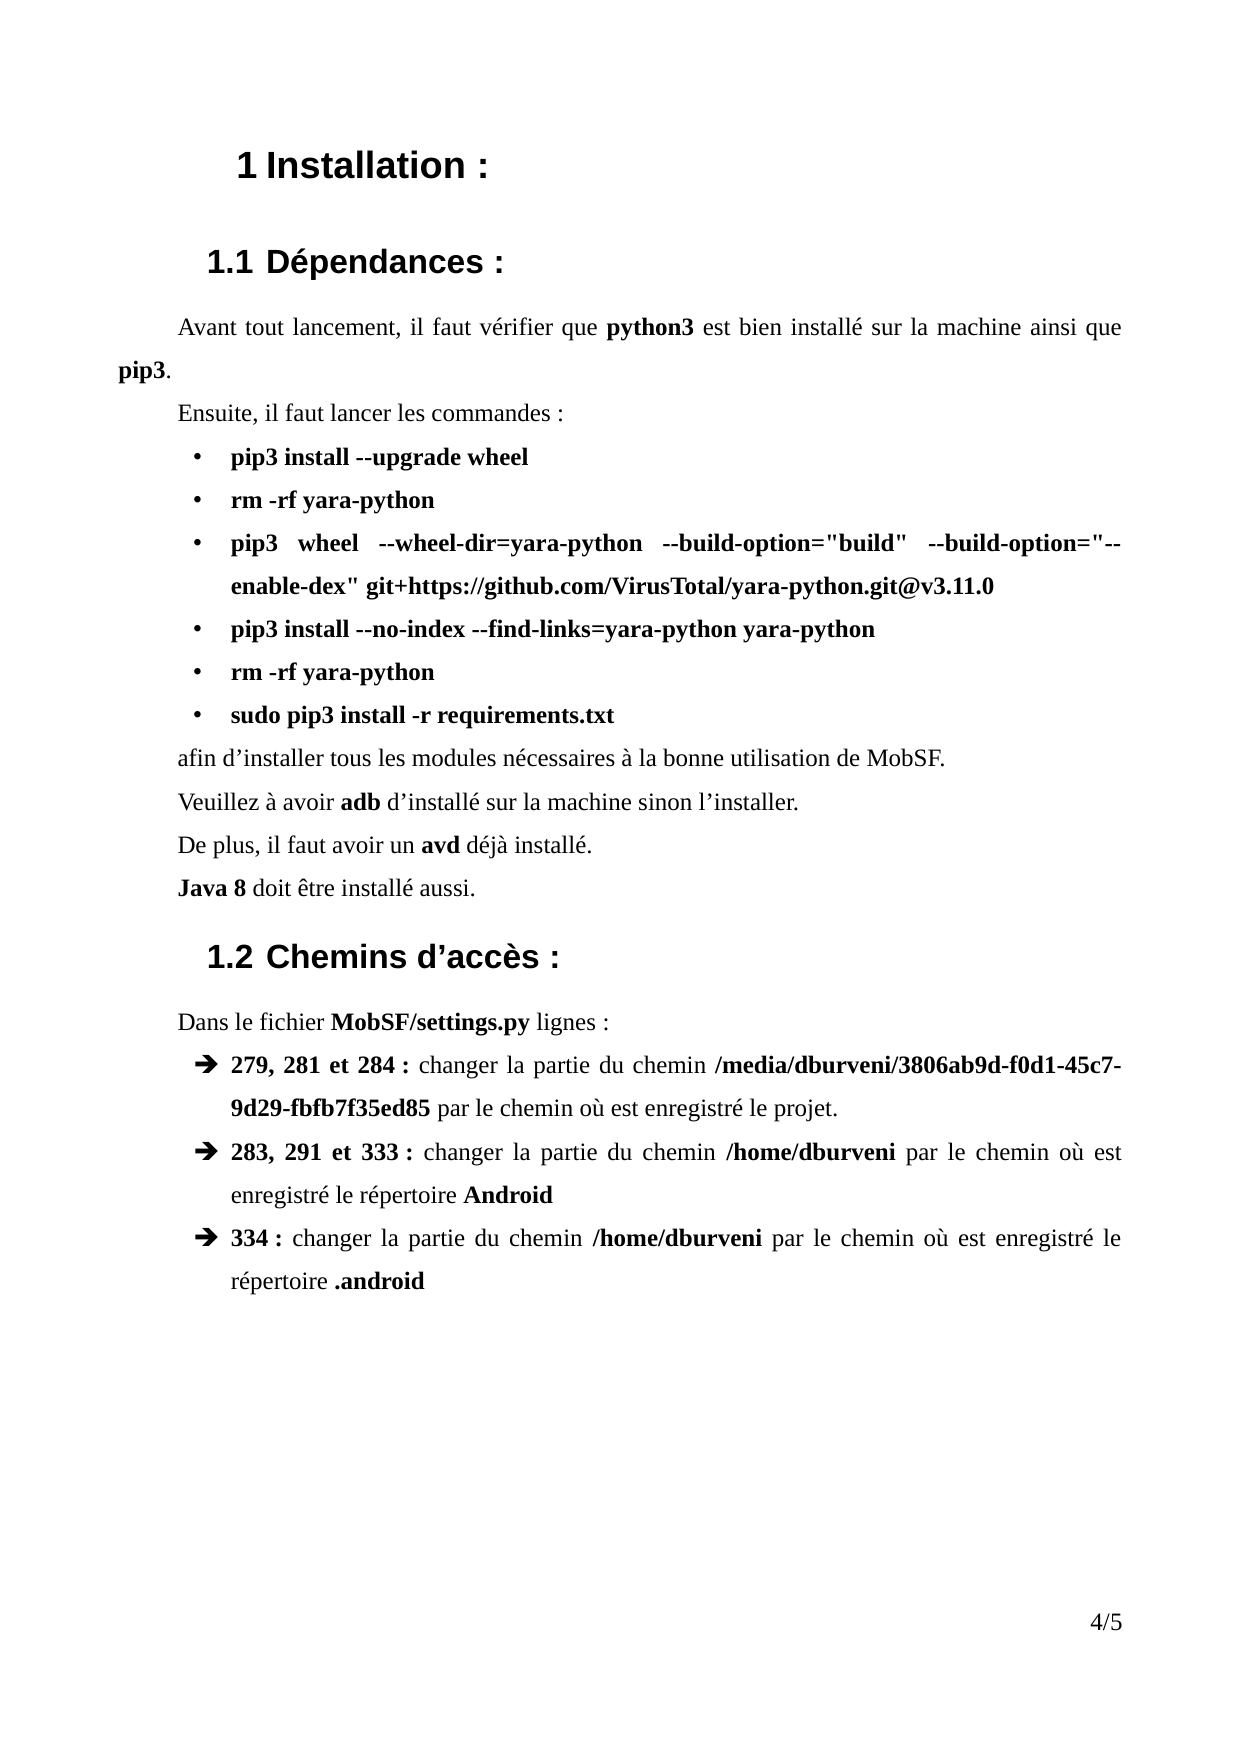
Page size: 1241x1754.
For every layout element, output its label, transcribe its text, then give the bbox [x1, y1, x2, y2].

subtitle Chemins d’accès : [118, 937, 1122, 976]
text Veuillez à avoir adb d’installé sur la machine sinon l’installer. [118, 787, 1122, 815]
text Avant tout lancement, il faut vérifier que python3 est bien installé sur la machine ainsi que pip3. [118, 312, 1122, 384]
text afin d’installer tous les modules nécessaires à la bonne utilisation de MobSF. [118, 743, 1122, 772]
list pip3 install --upgrade wheel [193, 442, 1122, 470]
text Java 8 doit être installé aussi. [118, 873, 1122, 902]
text Dans le fichier MobSF/settings.py lignes : [118, 1007, 1122, 1036]
list sudo pip3 install -r requirements.txt [193, 700, 1122, 729]
list pip3 install --no-index --find-links=yara-python yara-python [193, 614, 1122, 643]
subtitle Installation : [118, 143, 1122, 187]
text Ensuite, il faut lancer les commandes : [118, 398, 1122, 427]
list 334 : changer la partie du chemin /home/dburveni par le chemin où est enregistré le répertoire .android [193, 1223, 1122, 1295]
text De plus, il faut avoir un avd déjà installé. [118, 830, 1122, 858]
list rm -rf yara-python [193, 657, 1122, 686]
list 279, 281 et 284 : changer la partie du chemin /media/dburveni/3806ab9d-f0d1-45c7-9d29-fbfb7f35ed85 par le chemin où est enregistré le projet. [193, 1050, 1122, 1122]
list 283, 291 et 333 : changer la partie du chemin /home/dburveni par le chemin où est enregistré le répertoire Android [193, 1137, 1122, 1208]
list rm -rf yara-python [193, 485, 1122, 513]
list pip3 wheel --wheel-dir=yara-python --build-option="build" --build-option="--enable-dex" git+https://github.com/VirusTotal/yara-python.git@v3.11.0 [193, 528, 1122, 600]
subtitle Dépendances : [118, 242, 1122, 281]
